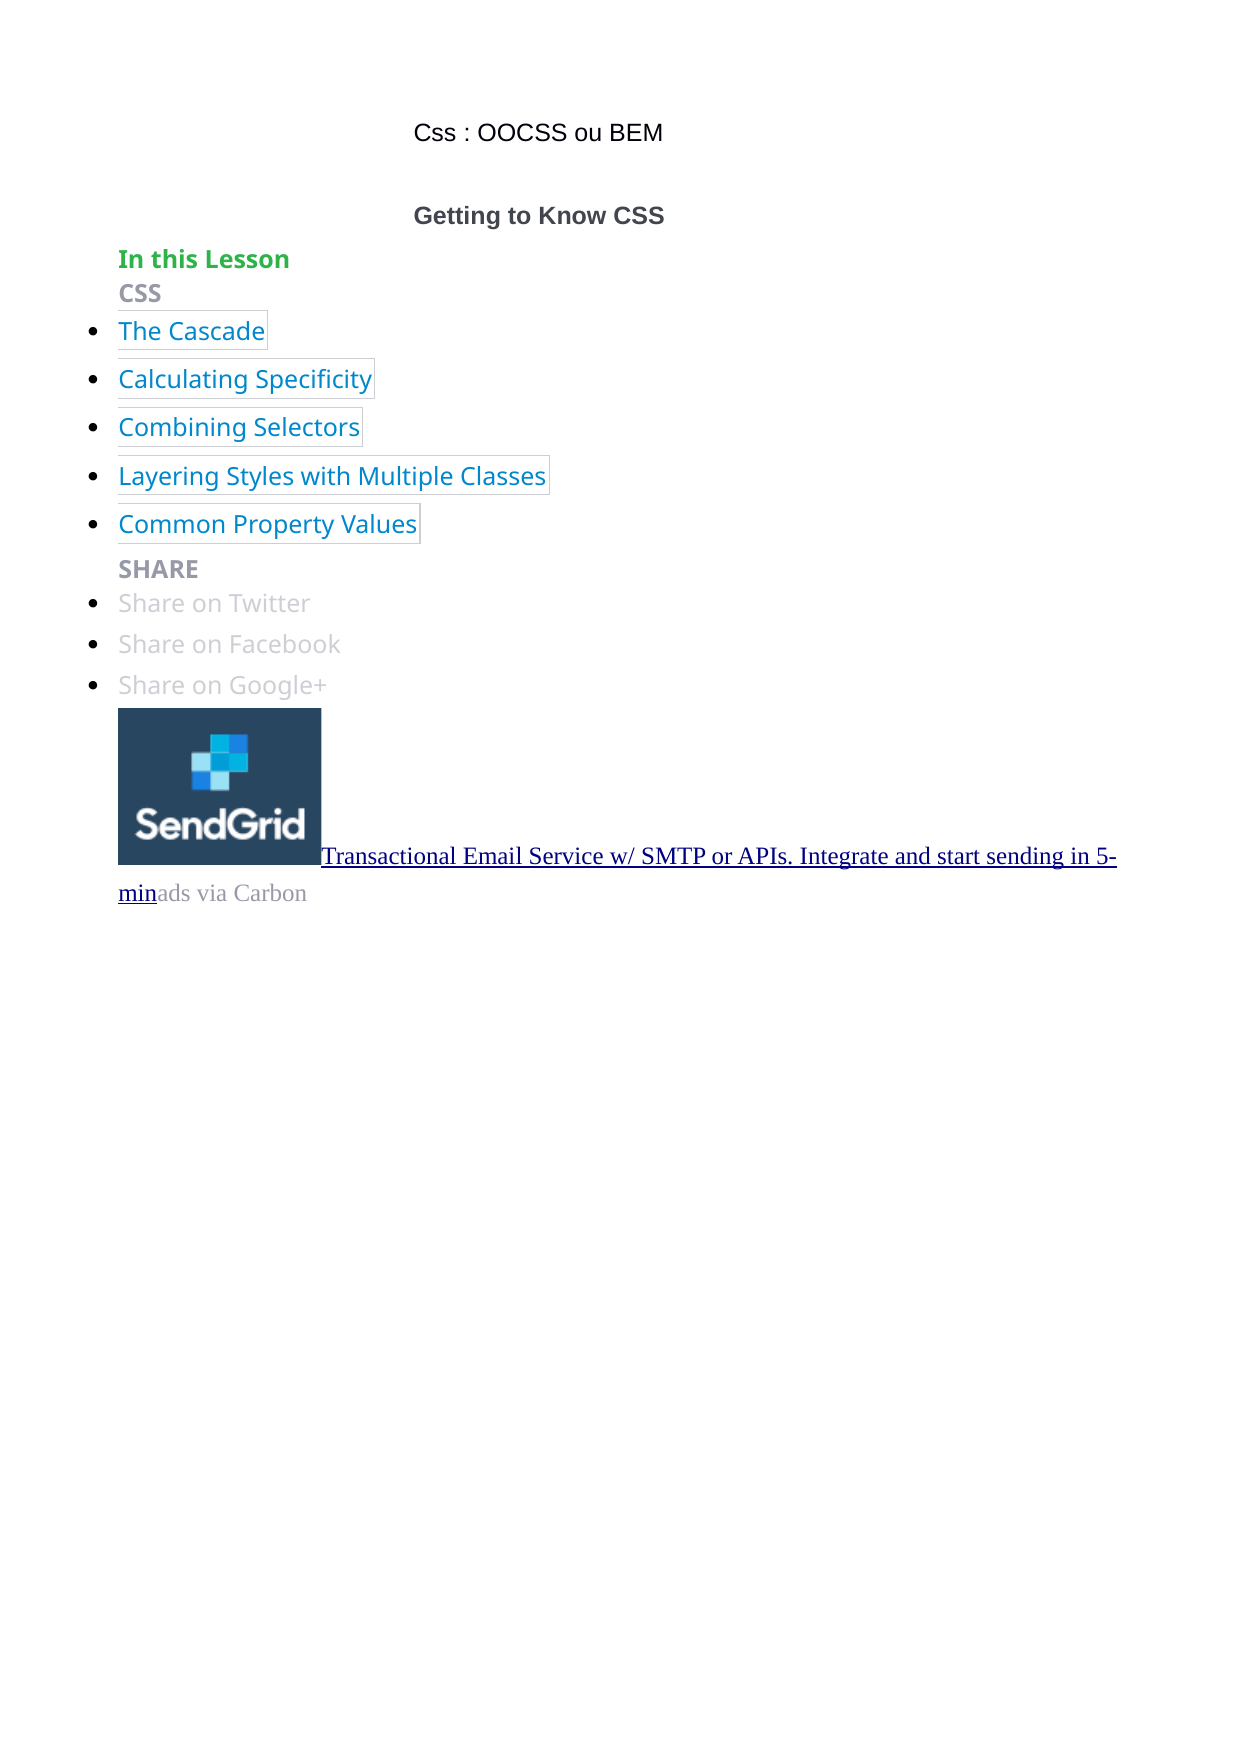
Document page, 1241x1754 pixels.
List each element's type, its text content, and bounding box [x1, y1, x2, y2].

list Common Property Values [89, 503, 419, 544]
subtitle In this Lesson [118, 242, 1122, 276]
text Css : OOCSS ou BEM [339, 118, 1122, 147]
list [421, 503, 1122, 544]
picture [118, 708, 322, 865]
list [550, 455, 1122, 495]
list Share on Google+ [89, 667, 1122, 701]
subtitle Getting to Know CSS [339, 201, 1122, 229]
list [375, 358, 1122, 399]
subtitle SHARE [118, 552, 1122, 586]
list Share on Facebook [89, 627, 1122, 661]
subtitle CSS [118, 276, 1122, 310]
list Combining Selectors [89, 407, 362, 447]
list Layering Styles with Multiple Classes [89, 455, 549, 495]
list Calculating Specificity [89, 358, 374, 399]
list [363, 407, 1122, 447]
list The Cascade [89, 310, 267, 350]
list [268, 310, 1122, 350]
text Transactional Email Service w/ SMTP or APIs. Integrate and start sending in 5-minads via Carbon [118, 708, 1122, 907]
list Share on Twitter [89, 586, 1122, 620]
